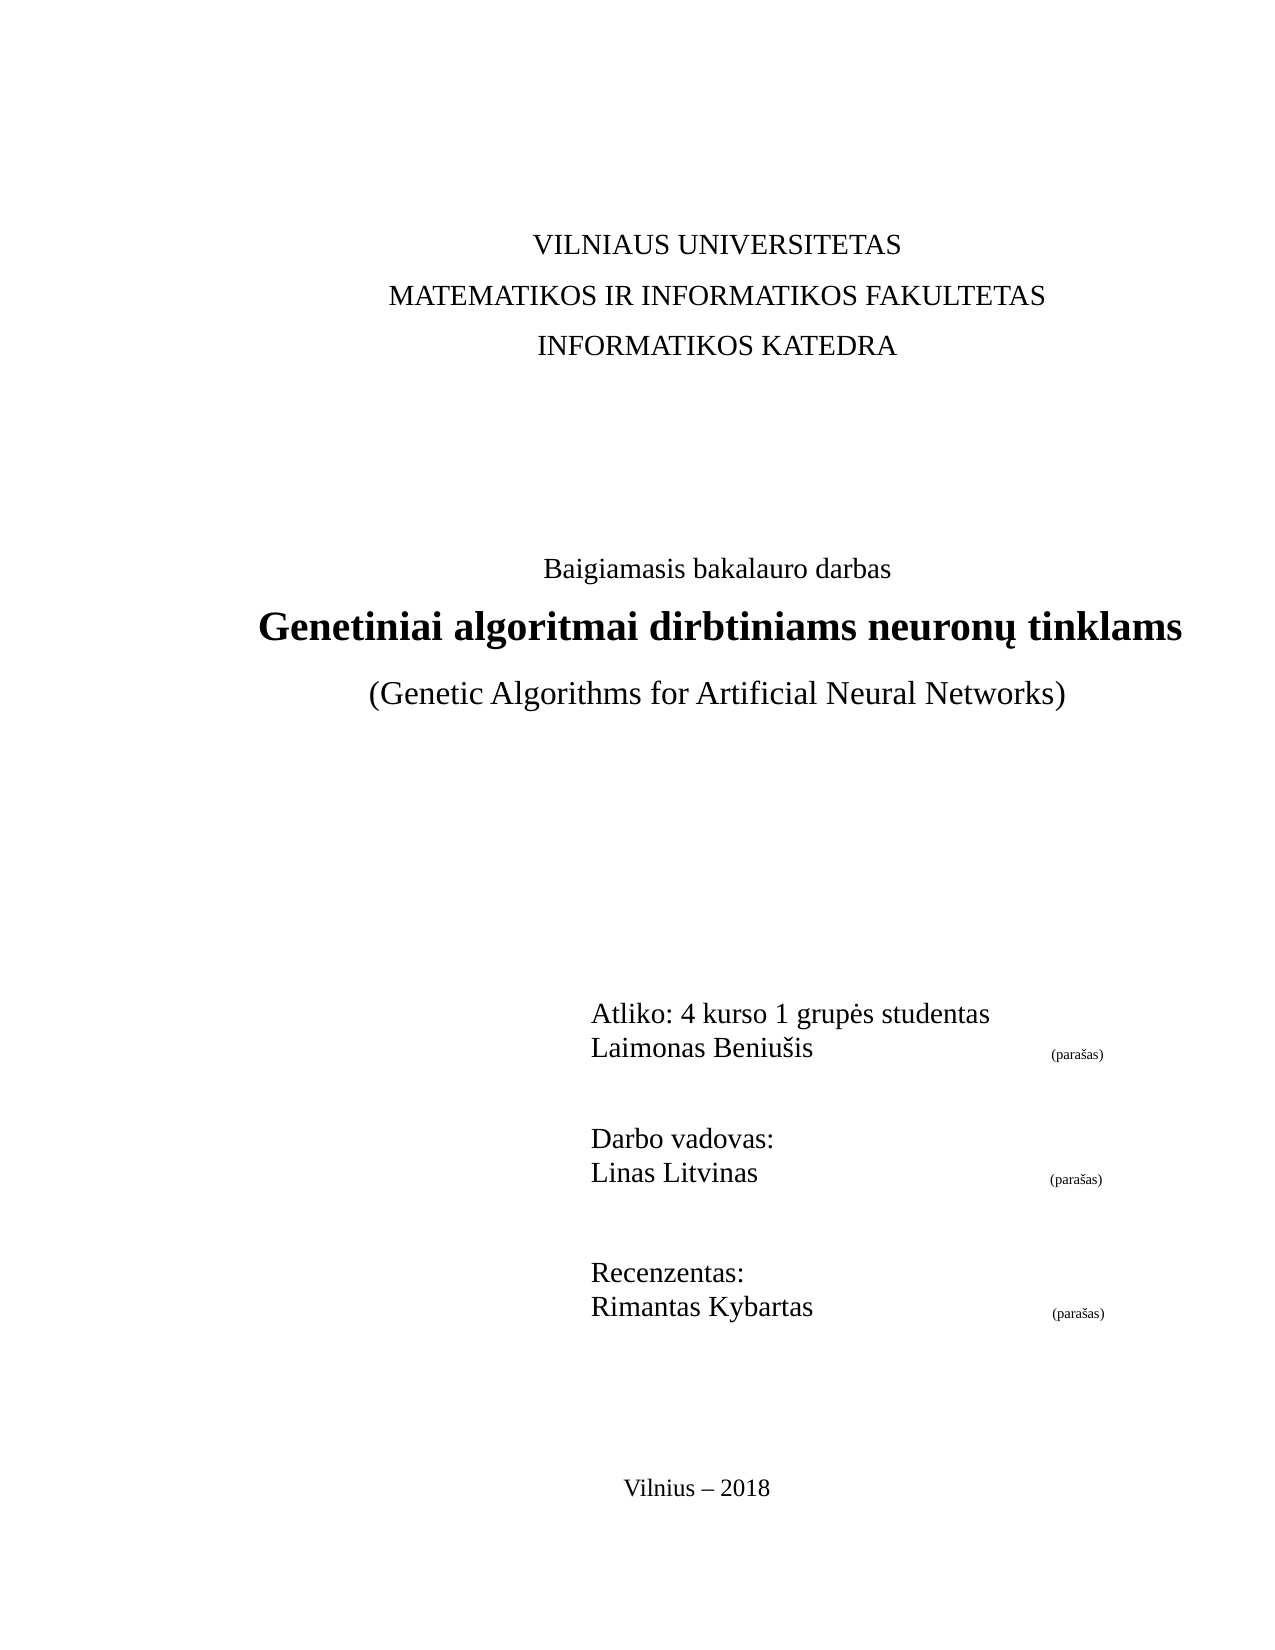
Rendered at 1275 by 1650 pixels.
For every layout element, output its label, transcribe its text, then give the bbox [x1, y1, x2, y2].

text MATEMATIKOS IR INFORMATIKOS FAKULTETAS [177, 278, 1216, 311]
text Genetiniai algoritmai dirbtiniams neuronų tinklams [177, 601, 1216, 649]
text INFORMATIKOS KATEDRA [177, 328, 1216, 362]
text Atliko: 4 kurso 1 grupės studentas [177, 997, 1216, 1030]
text VILNIAUS UNIVERSITETAS [177, 227, 1216, 261]
text (Genetic Algorithms for Artificial Neural Networks) [177, 673, 1216, 711]
text Darbo vadovas: Linas Litvinas (parašas) Recenzentas: Rimantas Kybartas (parašas) [177, 1121, 1216, 1322]
text Laimonas Beniušis (parašas) [177, 1030, 1216, 1064]
text Vilnius – 2018 [177, 1473, 1216, 1502]
text Baigiamasis bakalauro darbas [177, 551, 1216, 584]
